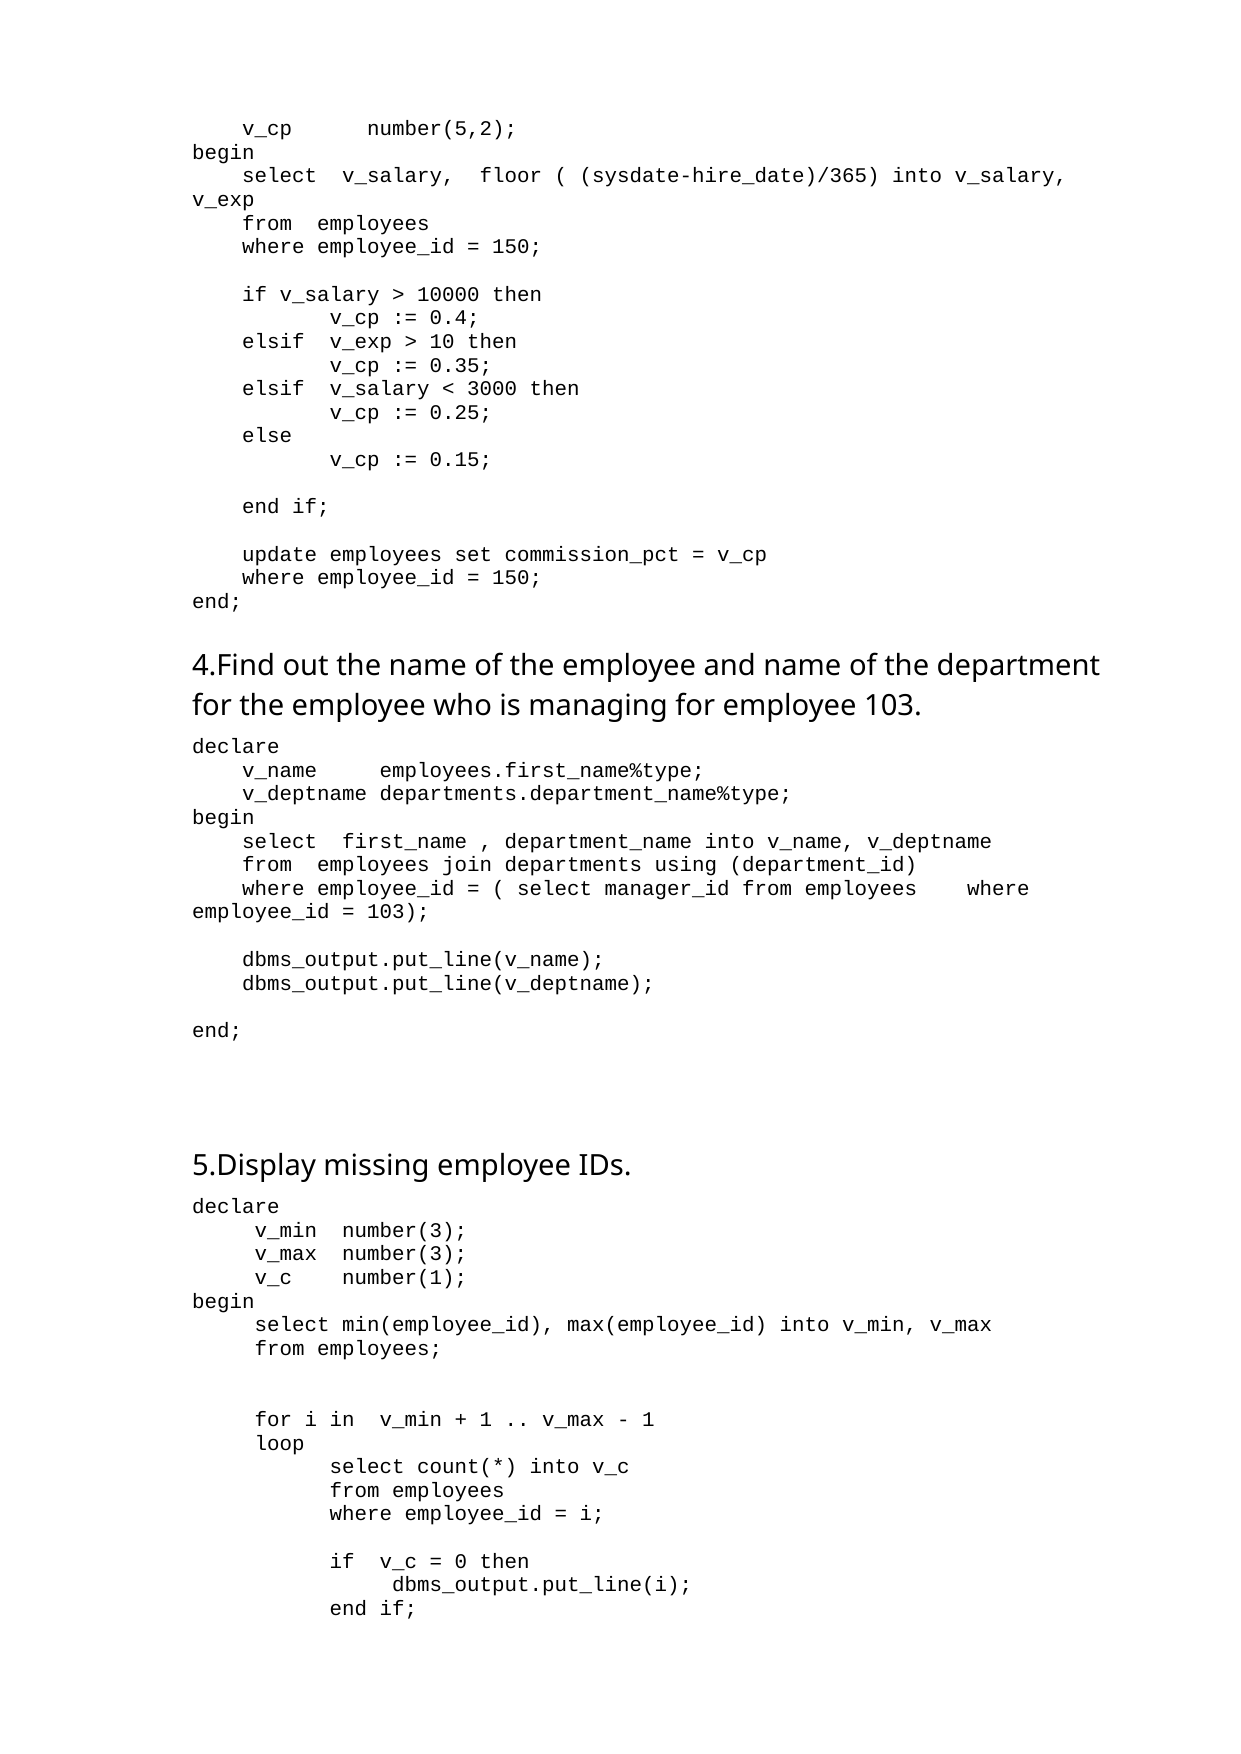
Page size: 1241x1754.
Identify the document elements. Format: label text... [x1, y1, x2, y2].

list from employees; [118, 1338, 1122, 1362]
list Display missing employee IDs. [118, 1144, 1122, 1183]
list dbms_output.put_line(i); [118, 1574, 1122, 1598]
list select first_name , department_name into v_name, v_deptname [118, 831, 1122, 854]
list begin [118, 807, 1122, 831]
list v_deptname departments.department_name%type; [118, 783, 1122, 807]
list where employee_id = 150; [118, 236, 1122, 260]
list end if; [118, 496, 1122, 520]
list select v_salary, floor ( (sysdate-hire_date)/365) into v_salary, v_exp [118, 165, 1122, 213]
list v_c number(1); [118, 1267, 1122, 1291]
list end if; [118, 1598, 1122, 1622]
list select min(employee_id), max(employee_id) into v_min, v_max [118, 1314, 1122, 1338]
list begin [118, 142, 1122, 165]
list elsif v_exp > 10 then [118, 331, 1122, 354]
list declare [118, 1196, 1122, 1220]
list Find out the name of the employee and name of the department for the employee who is managing for employee 103. [118, 644, 1122, 723]
list v_min number(3); [118, 1220, 1122, 1243]
list end; [118, 1020, 1122, 1043]
list v_name employees.first_name%type; [118, 760, 1122, 783]
list where employee_id = ( select manager_id from employees where employee_id = 103); [118, 878, 1122, 925]
list v_cp := 0.4; [118, 307, 1122, 331]
list dbms_output.put_line(v_deptname); [118, 972, 1122, 996]
list loop [118, 1432, 1122, 1456]
list v_cp := 0.25; [118, 402, 1122, 426]
list elsif v_salary < 3000 then [118, 378, 1122, 402]
list dbms_output.put_line(v_name); [118, 949, 1122, 972]
list from employees join departments using (department_id) [118, 854, 1122, 878]
list v_cp := 0.15; [118, 449, 1122, 473]
list v_max number(3); [118, 1243, 1122, 1267]
list if v_c = 0 then [118, 1551, 1122, 1574]
list begin [118, 1291, 1122, 1314]
list for i in v_min + 1 .. v_max - 1 [118, 1409, 1122, 1432]
list declare [118, 736, 1122, 760]
list select count(*) into v_c [118, 1456, 1122, 1480]
list update employees set commission_pct = v_cp [118, 544, 1122, 567]
list from employees [118, 1480, 1122, 1503]
list from employees [118, 213, 1122, 236]
list else [118, 426, 1122, 449]
list if v_salary > 10000 then [118, 284, 1122, 307]
list where employee_id = 150; [118, 567, 1122, 591]
list v_cp number(5,2); [118, 118, 1122, 142]
list v_cp := 0.35; [118, 354, 1122, 378]
list where employee_id = i; [118, 1503, 1122, 1527]
list end; [118, 591, 1122, 615]
